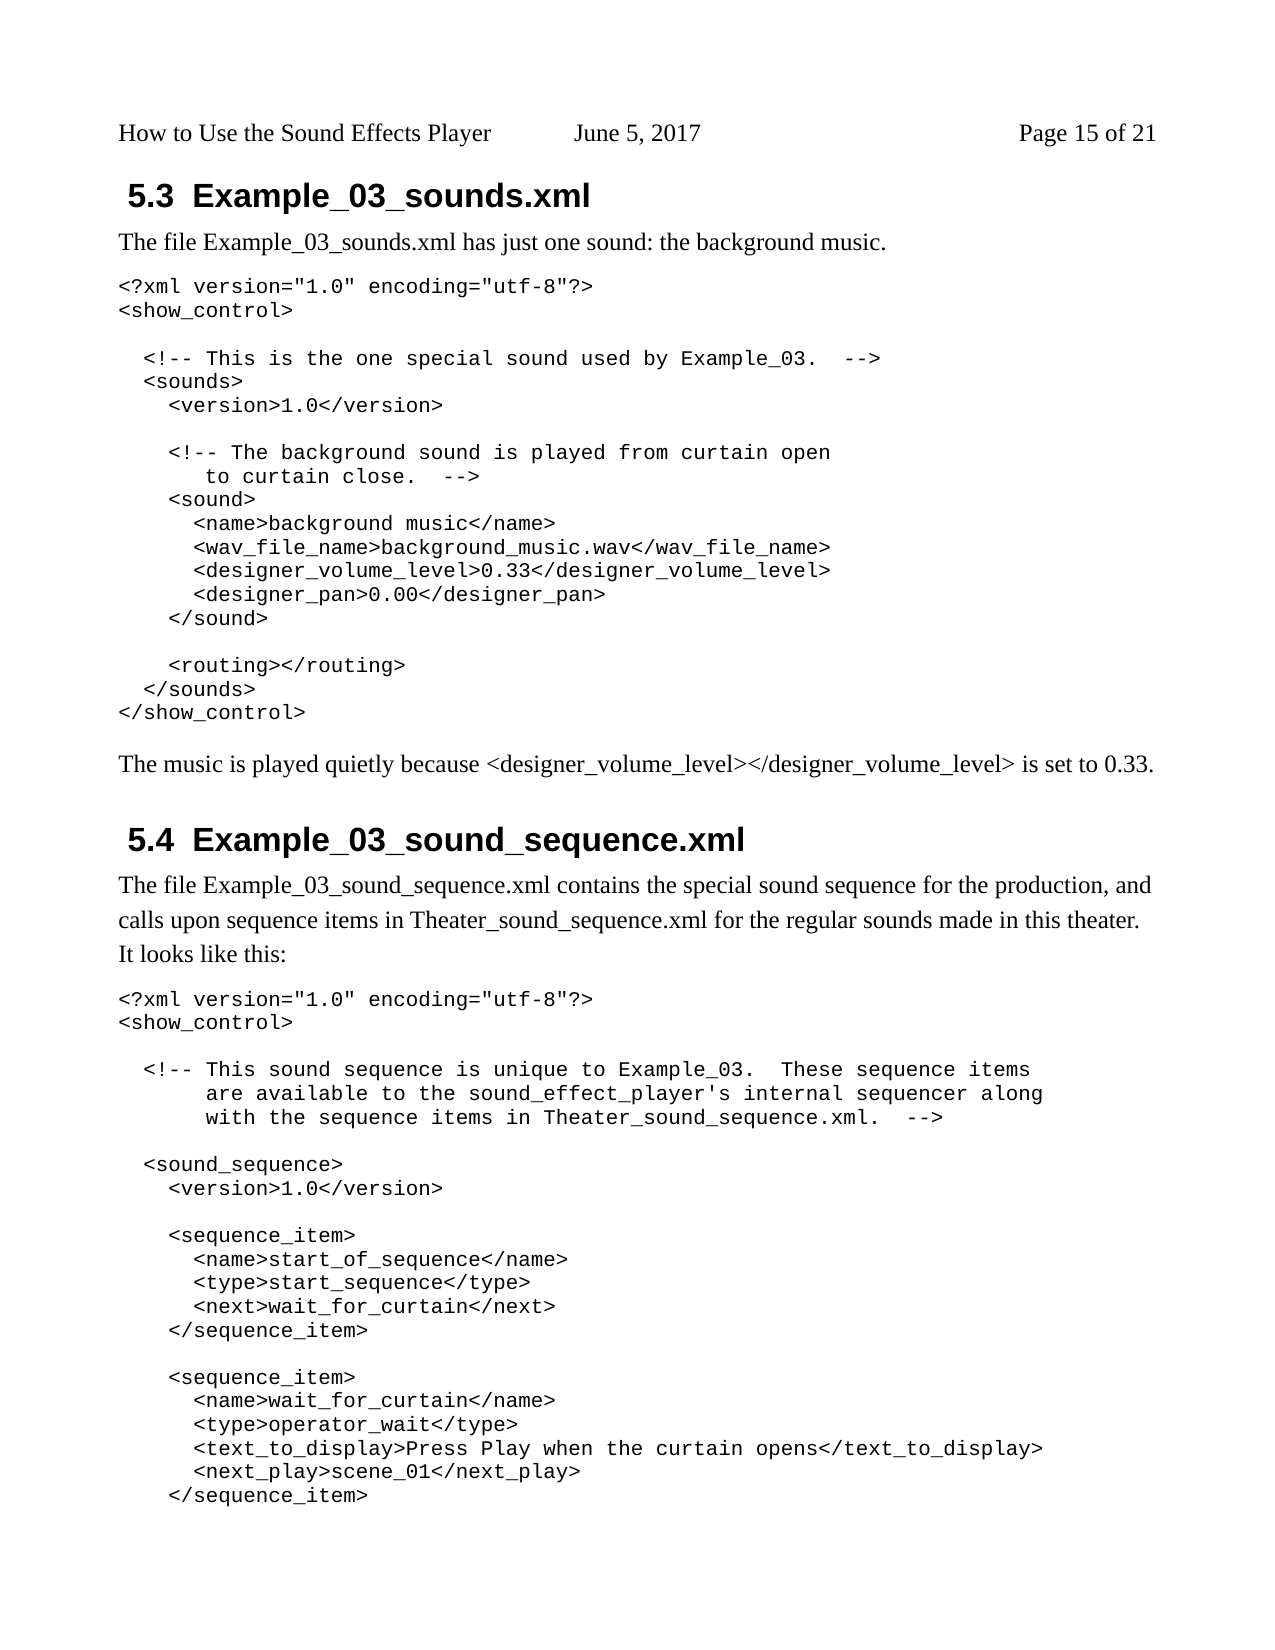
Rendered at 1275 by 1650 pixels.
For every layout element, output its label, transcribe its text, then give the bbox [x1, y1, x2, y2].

text </sounds> [118, 678, 1157, 702]
text <version>1.0</version> [118, 1178, 1157, 1201]
text <!-- The background sound is played from curtain open [118, 442, 1157, 466]
text <name>background music</name> [118, 513, 1157, 537]
text </sound> [118, 608, 1157, 631]
text </sequence_item> [118, 1319, 1157, 1343]
text <type>start_sequence</type> [118, 1272, 1157, 1296]
text <name>start_of_sequence</name> [118, 1249, 1157, 1272]
text <!-- This is the one special sound used by Example_03. --> [118, 347, 1157, 371]
text <routing></routing> [118, 655, 1157, 678]
subtitle Example_03_sounds.xml [118, 176, 1157, 215]
text <type>operator_wait</type> [118, 1414, 1157, 1438]
text <sound> [118, 489, 1157, 513]
text <sounds> [118, 371, 1157, 395]
text <show_control> [118, 1012, 1157, 1036]
text <show_control> [118, 300, 1157, 324]
text </show_control> [118, 702, 1157, 726]
text <?xml version="1.0" encoding="utf-8"?> [118, 988, 1157, 1012]
text to curtain close. --> [118, 466, 1157, 489]
text The file Example_03_sounds.xml has just one sound: the background music. [118, 227, 1157, 256]
text </sequence_item> [118, 1485, 1157, 1509]
text <designer_pan>0.00</designer_pan> [118, 584, 1157, 608]
text <text_to_display>Press Play when the curtain opens</text_to_display> [118, 1438, 1157, 1461]
text <wav_file_name>background_music.wav</wav_file_name> [118, 537, 1157, 560]
text <next_play>scene_01</next_play> [118, 1461, 1157, 1485]
subtitle Example_03_sound_sequence.xml [118, 819, 1157, 858]
text <designer_volume_level>0.33</designer_volume_level> [118, 560, 1157, 584]
text The music is played quietly because <designer_volume_level></designer_volume_level> is set to 0.33. [118, 749, 1157, 778]
text are available to the sound_effect_player's internal sequencer along [118, 1083, 1157, 1107]
text <!-- This sound sequence is unique to Example_03. These sequence items [118, 1059, 1157, 1083]
text <version>1.0</version> [118, 395, 1157, 418]
text <sequence_item> [118, 1225, 1157, 1249]
text <sound_sequence> [118, 1154, 1157, 1178]
text <next>wait_for_curtain</next> [118, 1296, 1157, 1319]
text The file Example_03_sound_sequence.xml contains the special sound sequence for the production, and calls upon sequence items in Theater_sound_sequence.xml for the regular sounds made in this theater. It looks like this: [118, 871, 1157, 968]
text <?xml version="1.0" encoding="utf-8"?> [118, 277, 1157, 300]
text with the sequence items in Theater_sound_sequence.xml. --> [118, 1107, 1157, 1130]
text <name>wait_for_curtain</name> [118, 1391, 1157, 1414]
text <sequence_item> [118, 1367, 1157, 1391]
